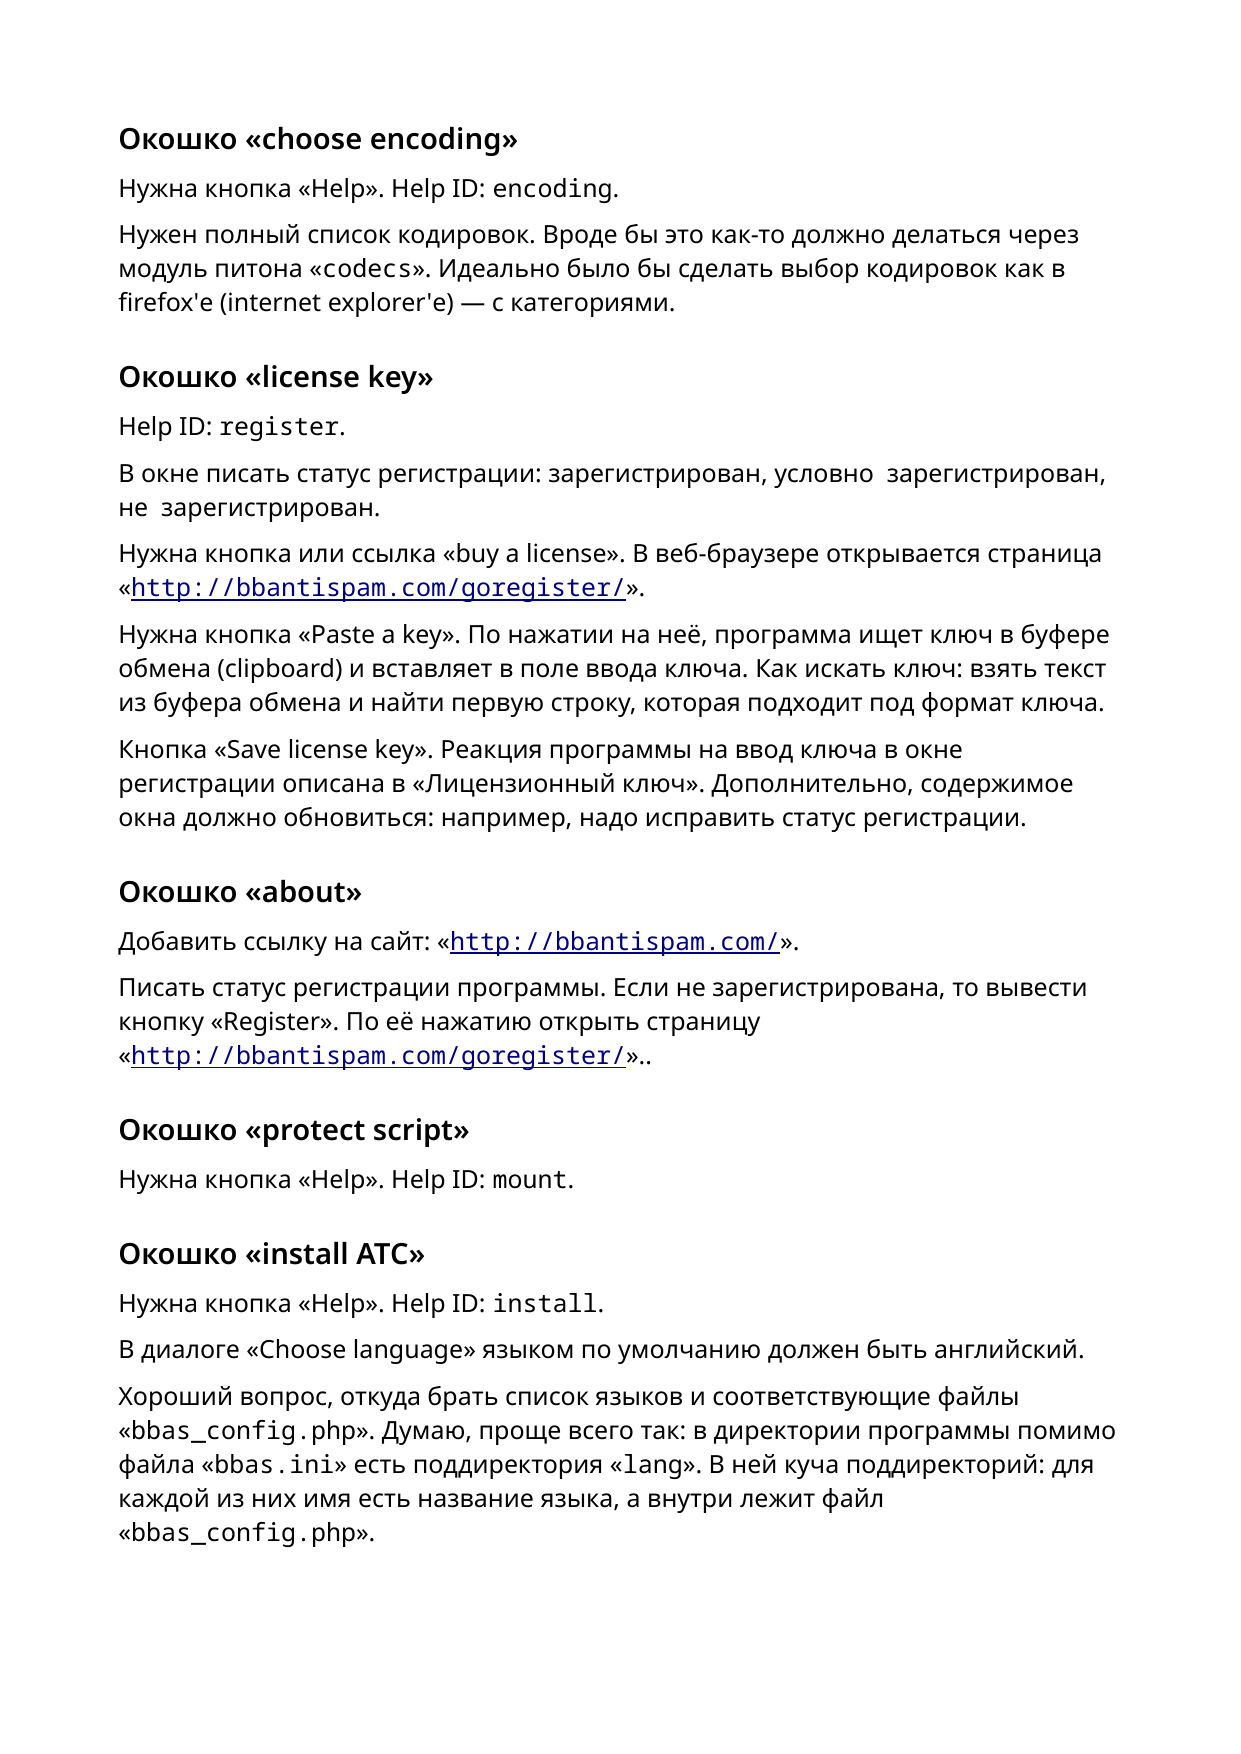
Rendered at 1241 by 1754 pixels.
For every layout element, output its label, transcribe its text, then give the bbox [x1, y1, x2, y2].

text Добавить ссылку на сайт: «http://bbantispam.com/». [118, 923, 1122, 957]
subtitle Окошко «about» [118, 871, 1122, 911]
text Писать статус регистрации программы. Если не зарегистрирована, то вывести кнопку «Register». По её нажатию открыть страницу «http://bbantispam.com/goregister/».. [118, 970, 1122, 1072]
text Help ID: register. [118, 409, 1122, 443]
subtitle Окошко «choose encoding» [118, 118, 1122, 158]
text Нужна кнопка «Help». Help ID: install. [118, 1285, 1122, 1319]
text Нужна кнопка «Help». Help ID: mount. [118, 1162, 1122, 1196]
text Нужна кнопка «Paste a key». По нажатии на неё, программа ищет ключ в буфере обмена (clipboard) и вставляет в поле ввода ключа. Как искать ключ: взять текст из буфера обмена и найти первую строку, которая подходит под формат ключа. [118, 617, 1122, 719]
text Хороший вопрос, откуда брать список языков и соответствующие файлы «bbas_config.php». Думаю, проще всего так: в директории программы помимо файла «bbas.ini» есть поддиректория «lang». В ней куча поддиректорий: для каждой из них имя есть название языка, а внутри лежит файл «bbas_config.php». [118, 1378, 1122, 1549]
text Нужен полный список кодировок. Вроде бы это как-то должно делаться через модуль питона «codecs». Идеально было бы сделать выбор кодировок как в firefox'е (internet explorer'е) — с категориями. [118, 217, 1122, 319]
text Кнопка «Save license key». Реакция программы на ввод ключа в окне регистрации описана в «Лицензионный ключ». Дополнительно, содержимое окна должно обновиться: например, надо исправить статус регистрации. [118, 731, 1122, 833]
text В окне писать статус регистрации: зарегистрирован, условно зарегистрирован, не зарегистрирован. [118, 455, 1122, 523]
subtitle Окошко «install ATC» [118, 1233, 1122, 1273]
text Нужна кнопка «Help». Help ID: encoding. [118, 170, 1122, 204]
text В диалоге «Choose language» языком по умолчанию должен быть английский. [118, 1332, 1122, 1366]
subtitle Окошко «protect script» [118, 1109, 1122, 1149]
text Нужна кнопка или ссылка «buy a license». В веб-браузере открывается страница «http://bbantispam.com/goregister/». [118, 536, 1122, 604]
subtitle Окошко «license key» [118, 357, 1122, 396]
